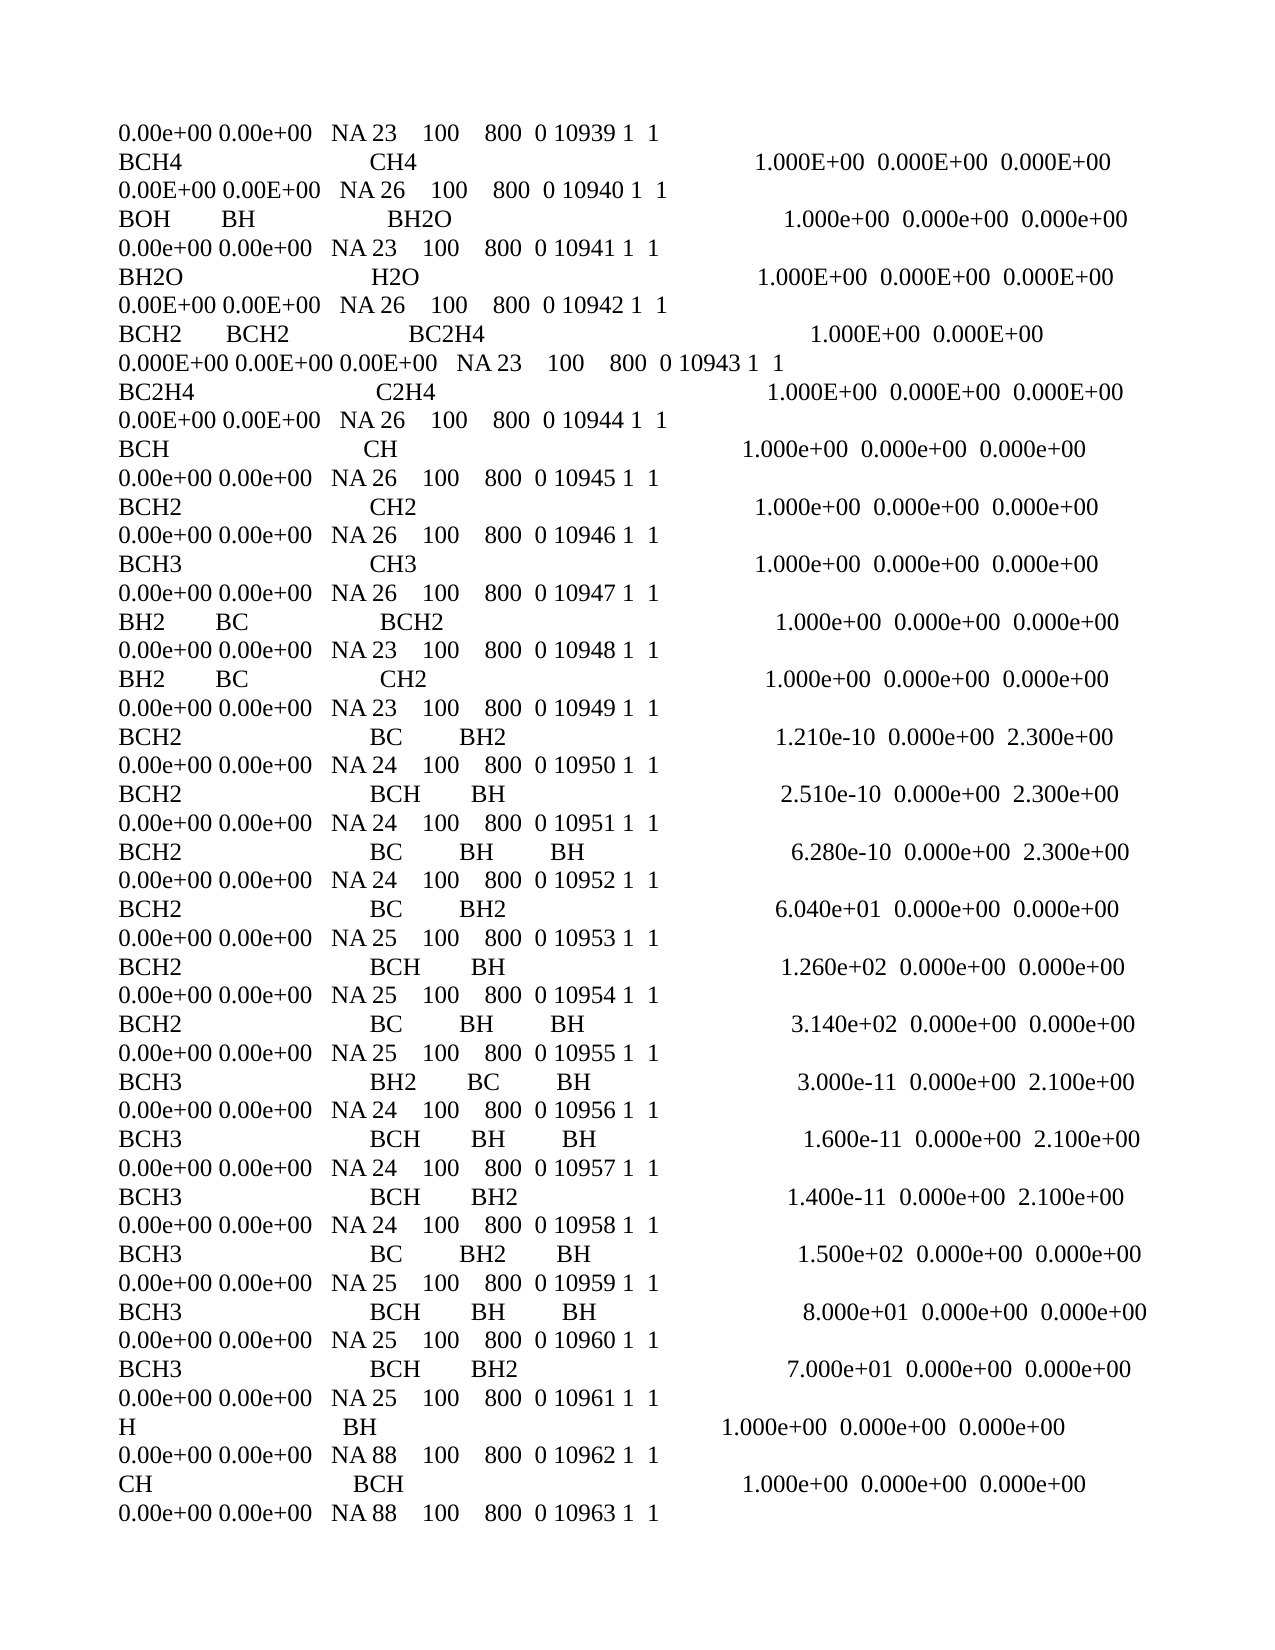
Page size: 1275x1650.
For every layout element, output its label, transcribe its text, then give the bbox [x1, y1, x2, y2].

text BCH3 BCH BH BH 8.000e+01 0.000e+00 0.000e+00 0.00e+00 0.00e+00 NA 25 100 800 0 10960 1 1 [118, 1297, 1157, 1354]
text BCH2 BCH BH 1.260e+02 0.000e+00 0.000e+00 0.00e+00 0.00e+00 NA 25 100 800 0 10954 1 1 [118, 952, 1157, 1009]
text 0.00e+00 0.00e+00 NA 23 100 800 0 10939 1 1 [118, 118, 1157, 147]
text BCH2 BCH2 BC2H4 1.000E+00 0.000E+00 0.000E+00 0.00E+00 0.00E+00 NA 23 100 800 0 10943 1 1 [118, 319, 1157, 377]
text BCH2 BC BH BH 6.280e-10 0.000e+00 2.300e+00 0.00e+00 0.00e+00 NA 24 100 800 0 10952 1 1 [118, 837, 1157, 894]
text BCH2 BC BH BH 3.140e+02 0.000e+00 0.000e+00 0.00e+00 0.00e+00 NA 25 100 800 0 10955 1 1 [118, 1009, 1157, 1067]
text BC2H4 C2H4 1.000E+00 0.000E+00 0.000E+00 0.00E+00 0.00E+00 NA 26 100 800 0 10944 1 1 [118, 377, 1157, 434]
text BCH2 BCH BH 2.510e-10 0.000e+00 2.300e+00 0.00e+00 0.00e+00 NA 24 100 800 0 10951 1 1 [118, 779, 1157, 837]
text BCH3 CH3 1.000e+00 0.000e+00 0.000e+00 0.00e+00 0.00e+00 NA 26 100 800 0 10947 1 1 [118, 549, 1157, 607]
text BCH3 BCH BH BH 1.600e-11 0.000e+00 2.100e+00 0.00e+00 0.00e+00 NA 24 100 800 0 10957 1 1 [118, 1124, 1157, 1182]
text BCH3 BCH BH2 7.000e+01 0.000e+00 0.000e+00 0.00e+00 0.00e+00 NA 25 100 800 0 10961 1 1 [118, 1354, 1157, 1412]
text BCH2 BC BH2 6.040e+01 0.000e+00 0.000e+00 0.00e+00 0.00e+00 NA 25 100 800 0 10953 1 1 [118, 894, 1157, 952]
text BCH2 CH2 1.000e+00 0.000e+00 0.000e+00 0.00e+00 0.00e+00 NA 26 100 800 0 10946 1 1 [118, 492, 1157, 549]
text BH2O H2O 1.000E+00 0.000E+00 0.000E+00 0.00E+00 0.00E+00 NA 26 100 800 0 10942 1 1 [118, 262, 1157, 319]
text CH BCH 1.000e+00 0.000e+00 0.000e+00 0.00e+00 0.00e+00 NA 88 100 800 0 10963 1 1 [118, 1469, 1157, 1527]
text BOH BH BH2O 1.000e+00 0.000e+00 0.000e+00 0.00e+00 0.00e+00 NA 23 100 800 0 10941 1 1 [118, 204, 1157, 262]
text BCH3 BCH BH2 1.400e-11 0.000e+00 2.100e+00 0.00e+00 0.00e+00 NA 24 100 800 0 10958 1 1 [118, 1182, 1157, 1239]
text BCH2 BC BH2 1.210e-10 0.000e+00 2.300e+00 0.00e+00 0.00e+00 NA 24 100 800 0 10950 1 1 [118, 722, 1157, 779]
text BCH4 CH4 1.000E+00 0.000E+00 0.000E+00 0.00E+00 0.00E+00 NA 26 100 800 0 10940 1 1 [118, 147, 1157, 204]
text H BH 1.000e+00 0.000e+00 0.000e+00 0.00e+00 0.00e+00 NA 88 100 800 0 10962 1 1 [118, 1412, 1157, 1469]
text BCH CH 1.000e+00 0.000e+00 0.000e+00 0.00e+00 0.00e+00 NA 26 100 800 0 10945 1 1 [118, 434, 1157, 492]
text BCH3 BH2 BC BH 3.000e-11 0.000e+00 2.100e+00 0.00e+00 0.00e+00 NA 24 100 800 0 10956 1 1 [118, 1067, 1157, 1124]
text BH2 BC CH2 1.000e+00 0.000e+00 0.000e+00 0.00e+00 0.00e+00 NA 23 100 800 0 10949 1 1 [118, 664, 1157, 722]
text BH2 BC BCH2 1.000e+00 0.000e+00 0.000e+00 0.00e+00 0.00e+00 NA 23 100 800 0 10948 1 1 [118, 607, 1157, 664]
text BCH3 BC BH2 BH 1.500e+02 0.000e+00 0.000e+00 0.00e+00 0.00e+00 NA 25 100 800 0 10959 1 1 [118, 1239, 1157, 1297]
